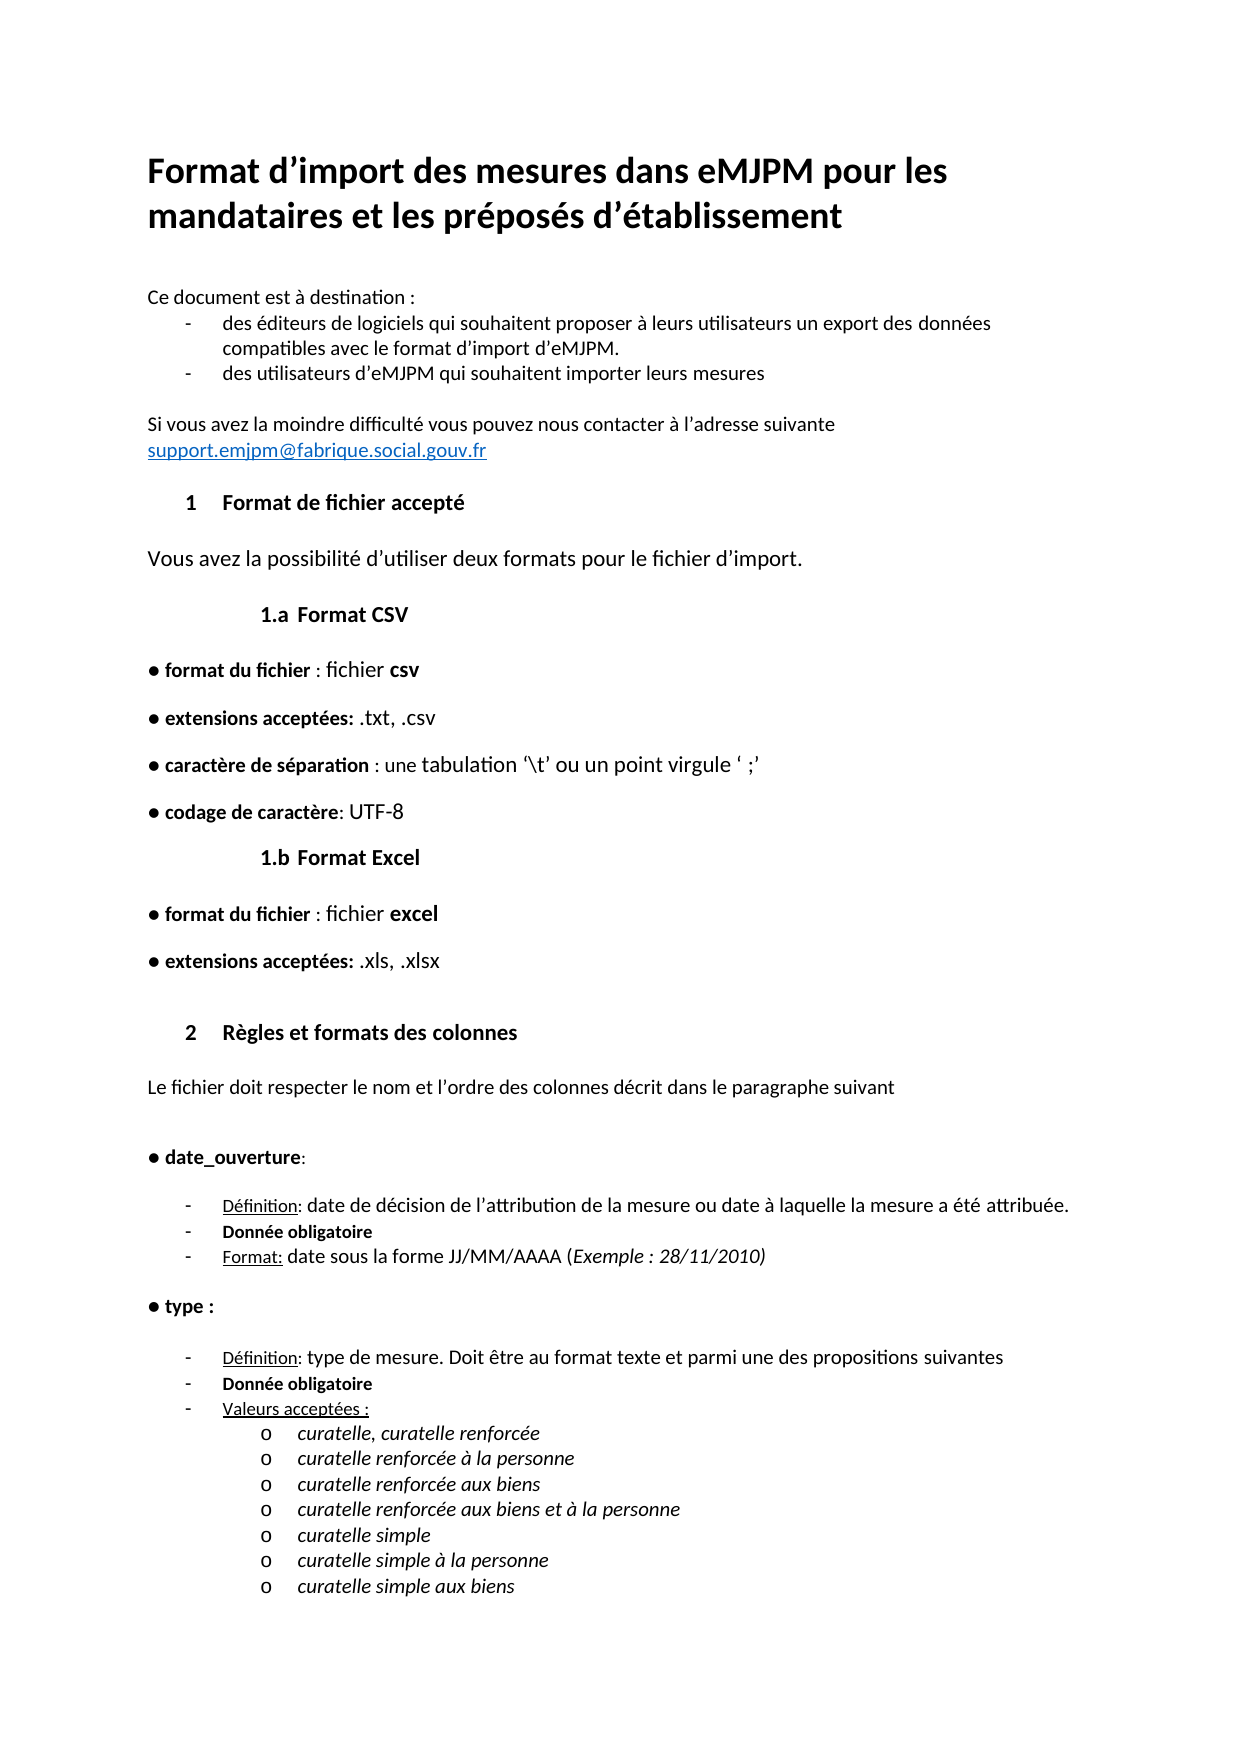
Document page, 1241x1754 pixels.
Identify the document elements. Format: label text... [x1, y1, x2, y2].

list des utilisateurs d’eMJPM qui souhaitent importer leurs mesures [185, 361, 1084, 386]
subtitle Règles et formats des colonnes [185, 1018, 1084, 1047]
subtitle Vous avez la possibilité d’utiliser deux formats pour le fichier d’import. [147, 544, 1084, 572]
list Donnée obligatoire [185, 1370, 1084, 1395]
subtitle type : [147, 1293, 1084, 1319]
list curatelle simple [260, 1522, 1084, 1547]
subtitle date_ouverture: [147, 1144, 1084, 1169]
list Valeurs acceptées : [185, 1395, 1084, 1420]
list format du fichier : fichier excel [147, 899, 1084, 927]
list Définition: date de décision de l’attribution de la mesure ou date à laquelle la mesure a été attribuée. [185, 1193, 1084, 1218]
subtitle Format Excel [260, 843, 1084, 871]
list format du fichier : fichier csv [147, 656, 1084, 684]
subtitle Format de fichier accepté [185, 488, 1084, 516]
list caractère de séparation : une tabulation ‘\t’ ou un point virgule ‘ ;’ [147, 750, 1084, 778]
list Format: date sous la forme JJ/MM/AAAA (Exemple : 28/11/2010) [185, 1243, 1084, 1268]
list Format CSV [260, 600, 1084, 628]
text Si vous avez la moindre difficulté vous pouvez nous contacter à l’adresse suivante support.emjpm@fabrique.social.gouv.fr [147, 411, 840, 462]
list curatelle simple aux biens [260, 1573, 1084, 1599]
list curatelle simple à la personne [260, 1547, 1084, 1573]
list curatelle renforcée aux biens et à la personne [260, 1496, 1084, 1522]
list curatelle renforcée à la personne [260, 1445, 1084, 1471]
text Le fichier doit respecter le nom et l’ordre des colonnes décrit dans le paragraphe suivant [147, 1074, 1084, 1100]
list extensions acceptées: .xls, .xlsx [147, 946, 1084, 974]
text Ce document est à destination : [147, 284, 1084, 310]
list curatelle, curatelle renforcée [260, 1420, 1084, 1445]
list des éditeurs de logiciels qui souhaitent proposer à leurs utilisateurs un export des données compatibles avec le format d’import d’eMJPM. [185, 310, 992, 360]
list Donnée obligatoire [185, 1218, 1084, 1243]
list codage de caractère: UTF-8 [147, 797, 1084, 825]
list Définition: type de mesure. Doit être au format texte et parmi une des propositions suivantes [185, 1344, 1084, 1370]
text Format d’import des mesures dans eMJPM pour les mandataires et les préposés d’établissement [147, 148, 951, 238]
list curatelle renforcée aux biens [260, 1471, 1084, 1496]
list extensions acceptées: .txt, .csv [147, 703, 1084, 731]
